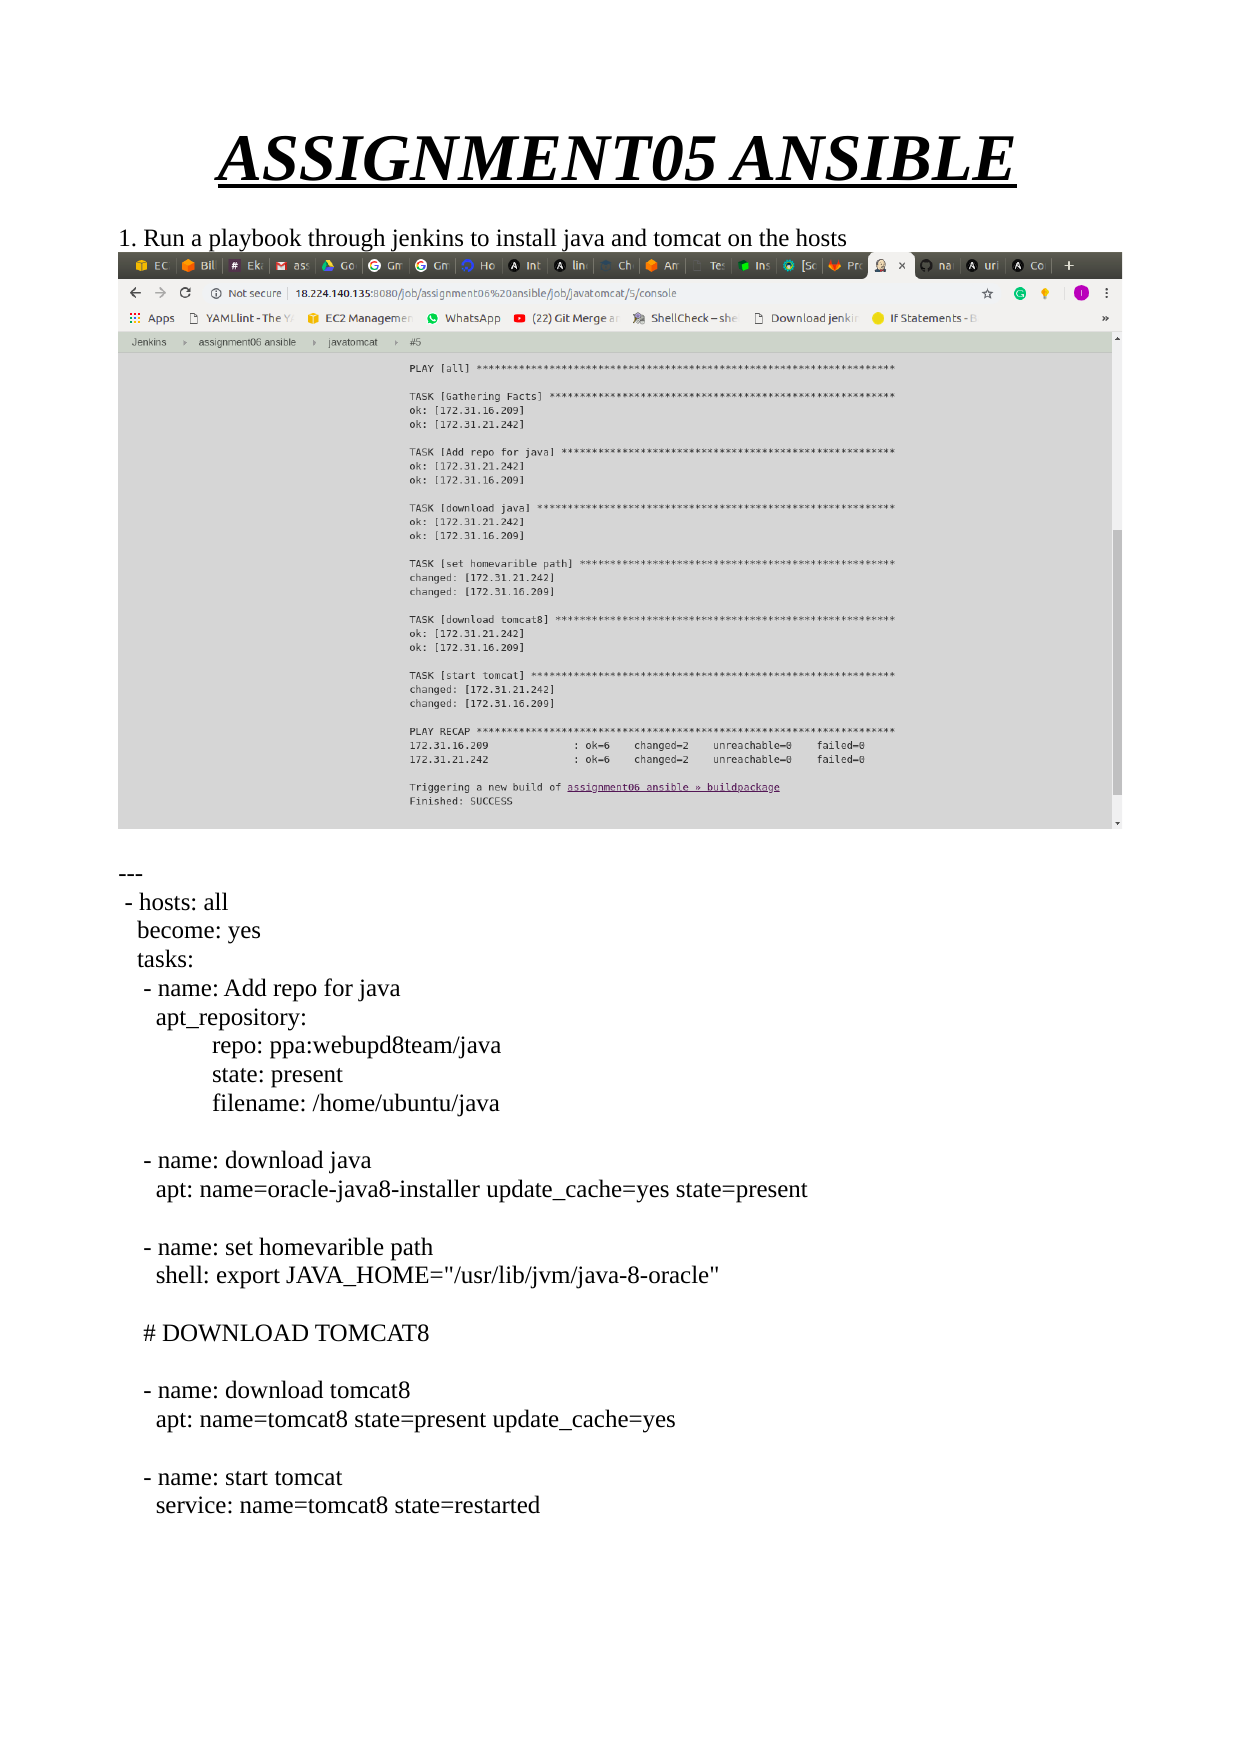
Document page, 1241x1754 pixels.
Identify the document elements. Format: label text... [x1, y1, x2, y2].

text filename: /home/ubuntu/java [118, 1088, 1122, 1117]
text - name: Add repo for java [118, 973, 1122, 1002]
text - name: download tomcat8 [118, 1375, 1122, 1404]
text - name: download java [118, 1145, 1122, 1174]
text tasks: [118, 944, 1122, 973]
text become: yes [118, 915, 1122, 944]
text # DOWNLOAD TOMCAT8 [118, 1318, 1122, 1347]
text apt: name=oracle-java8-installer update_cache=yes state=present [118, 1174, 1122, 1203]
picture [118, 252, 1123, 829]
text 1. Run a playbook through jenkins to install java and tomcat on the hosts [118, 223, 1122, 252]
text service: name=tomcat8 state=restarted [118, 1490, 1122, 1519]
text --- [118, 858, 1122, 887]
text repo: ppa:webupd8team/java [118, 1030, 1122, 1059]
text - name: set homevarible path [118, 1232, 1122, 1260]
text - hosts: all [118, 887, 1122, 915]
text shell: export JAVA_HOME="/usr/lib/jvm/java-8-oracle" [118, 1260, 1122, 1289]
text apt: name=tomcat8 state=present update_cache=yes [118, 1404, 1122, 1433]
text ASSIGNMENT05 ANSIBLE [118, 118, 1122, 195]
text state: present [118, 1059, 1122, 1088]
text - name: start tomcat [118, 1462, 1122, 1490]
text apt_repository: [118, 1002, 1122, 1030]
